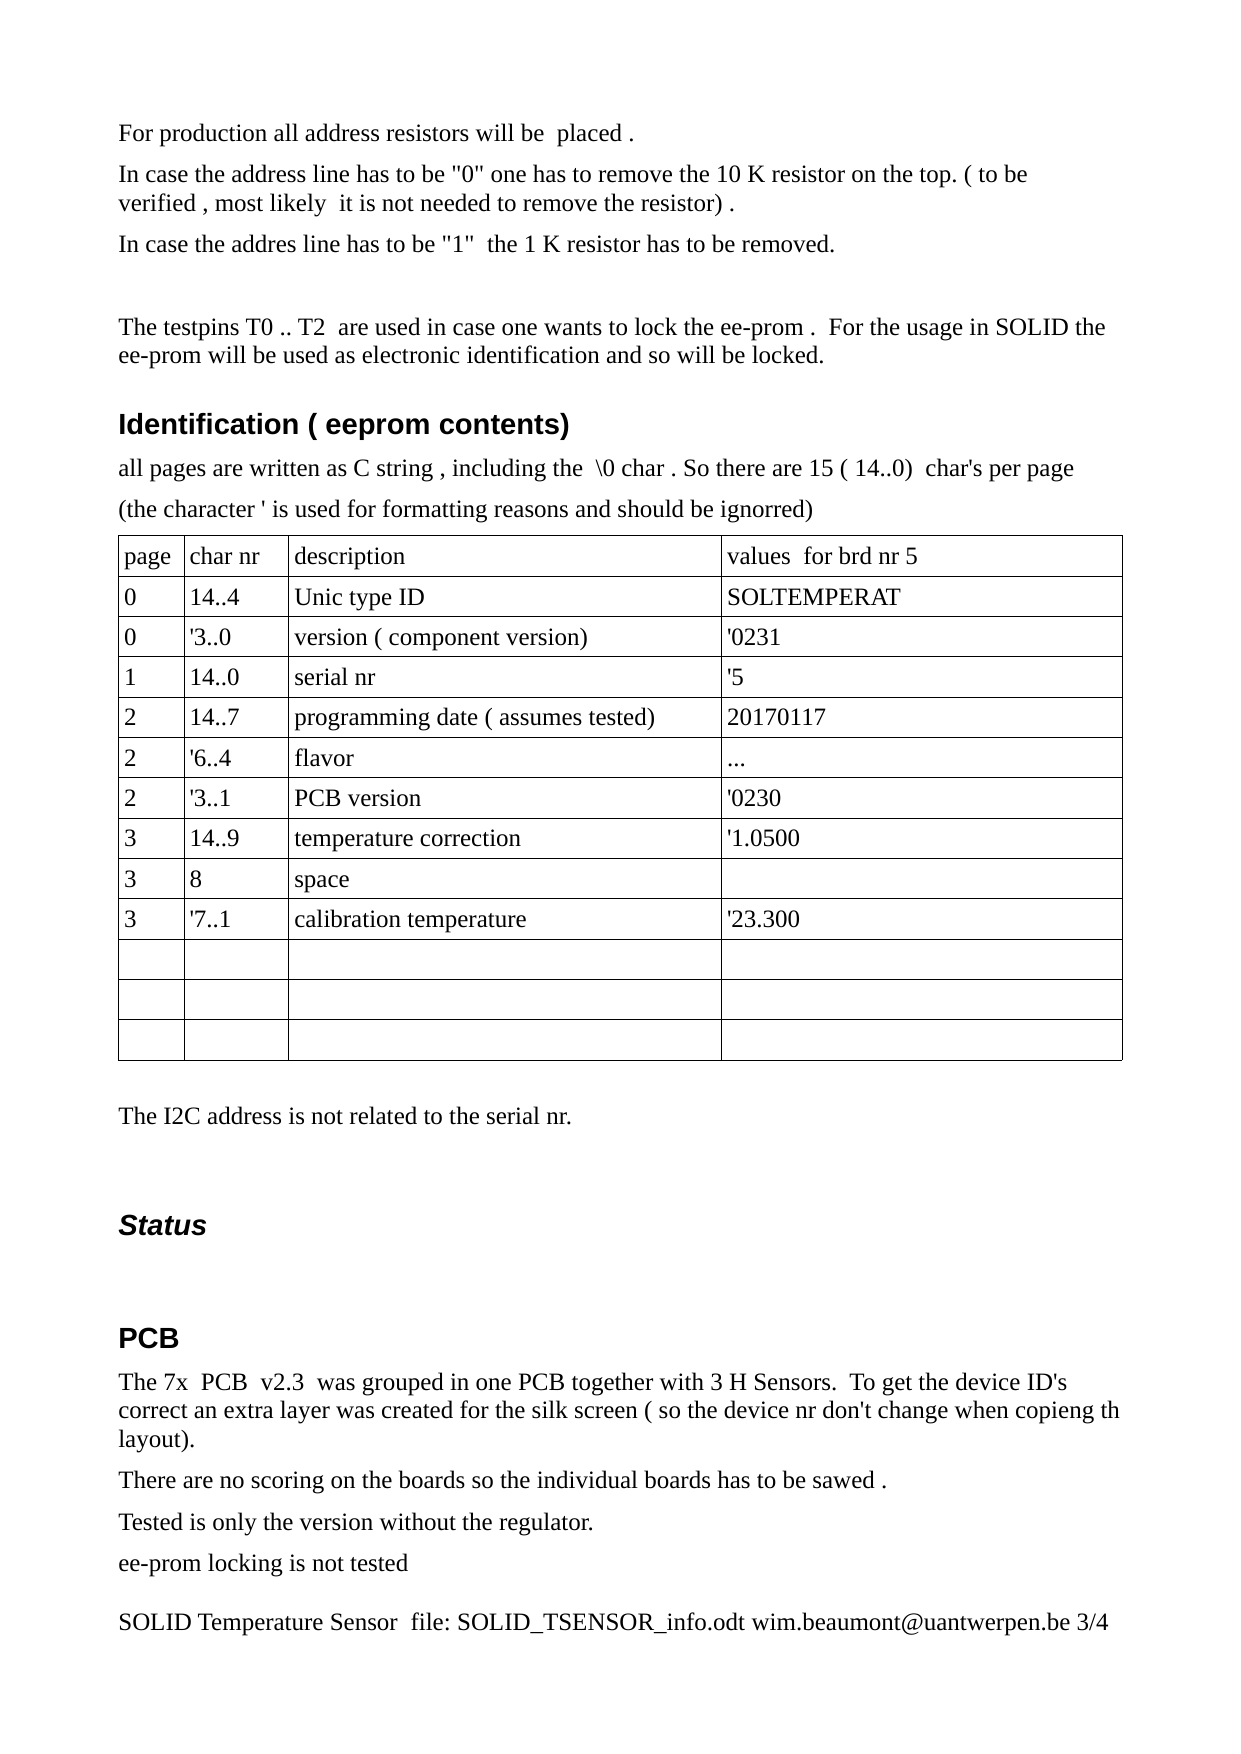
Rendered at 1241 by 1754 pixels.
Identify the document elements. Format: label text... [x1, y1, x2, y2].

table_cell [185, 980, 288, 1019]
table_cell 14..4 [185, 577, 288, 616]
table_cell [119, 980, 184, 1019]
table_cell '6..4 [185, 738, 288, 777]
text The I2C address is not related to the serial nr. [118, 1101, 1122, 1129]
text The testpins T0 .. T2 are used in case one wants to lock the ee-prom . For the usage in SOLID the ee-prom will be used as electronic identification and so will be locked. [118, 312, 1122, 369]
text There are no scoring on the boards so the individual boards has to be sawed . [118, 1465, 1122, 1494]
table_cell temperature correction [289, 819, 721, 858]
table_cell 1 [119, 657, 184, 697]
table_cell [185, 1020, 288, 1059]
table_header page [119, 536, 184, 576]
text For production all address resistors will be placed . [118, 118, 1122, 147]
table_cell '0230 [722, 778, 1122, 818]
table_cell ... [722, 738, 1122, 777]
text In case the address line has to be "0" one has to remove the 10 K resistor on the top. ( to be verified , most likely it is not needed to remove the resistor) . [118, 159, 1122, 217]
table_header description [289, 536, 721, 576]
table_cell calibration temperature [289, 899, 721, 938]
table_cell PCB version [289, 778, 721, 818]
table_cell '5 [722, 657, 1122, 697]
table_cell '3..0 [185, 617, 288, 656]
table_cell programming date ( assumes tested) [289, 698, 721, 737]
table_cell [119, 940, 184, 979]
table_cell space [289, 859, 721, 898]
table_cell [185, 940, 288, 979]
subtitle Identification ( eeprom contents) [118, 407, 1122, 440]
table_cell [722, 859, 1122, 898]
table_cell 2 [119, 778, 184, 818]
table_cell 8 [185, 859, 288, 898]
table_cell 14..7 [185, 698, 288, 737]
table_cell Unic type ID [289, 577, 721, 616]
table_cell '0231 [722, 617, 1122, 656]
table_cell [289, 980, 721, 1019]
table_cell '7..1 [185, 899, 288, 938]
table_cell '3..1 [185, 778, 288, 818]
table_cell '23.300 [722, 899, 1122, 938]
text (the character ' is used for formatting reasons and should be ignorred) [118, 494, 1122, 523]
subtitle Status [118, 1208, 1122, 1242]
table_header char nr [185, 536, 288, 576]
table_cell 2 [119, 698, 184, 737]
table_cell '1.0500 [722, 819, 1122, 858]
table_cell [722, 940, 1122, 979]
table_cell 3 [119, 899, 184, 938]
subtitle PCB [118, 1321, 1122, 1354]
table_cell [289, 940, 721, 979]
text The 7x PCB v2.3 was grouped in one PCB together with 3 H Sensors. To get the device ID's correct an extra layer was created for the silk screen ( so the device nr don't change when copieng th layout). [118, 1367, 1122, 1453]
text Tested is only the version without the regulator. [118, 1507, 1122, 1535]
table_cell [289, 1020, 721, 1059]
table_cell 14..0 [185, 657, 288, 697]
table_cell flavor [289, 738, 721, 777]
table_cell [722, 1020, 1122, 1059]
table_cell 2 [119, 738, 184, 777]
table_header values for brd nr 5 [722, 536, 1122, 576]
table_cell version ( component version) [289, 617, 721, 656]
text all pages are written as C string , including the \0 char . So there are 15 ( 14..0) char's per page [118, 453, 1122, 482]
text In case the addres line has to be "1" the 1 K resistor has to be removed. [118, 229, 1122, 258]
table_cell 14..9 [185, 819, 288, 858]
table_cell 3 [119, 819, 184, 858]
table_cell [722, 980, 1122, 1019]
table_cell 20170117 [722, 698, 1122, 737]
table_cell 3 [119, 859, 184, 898]
table_cell serial nr [289, 657, 721, 697]
text ee-prom locking is not tested [118, 1548, 1122, 1577]
table_cell SOLTEMPERAT [722, 577, 1122, 616]
table_cell [119, 1020, 184, 1059]
table_cell 0 [119, 577, 184, 616]
table_cell 0 [119, 617, 184, 656]
